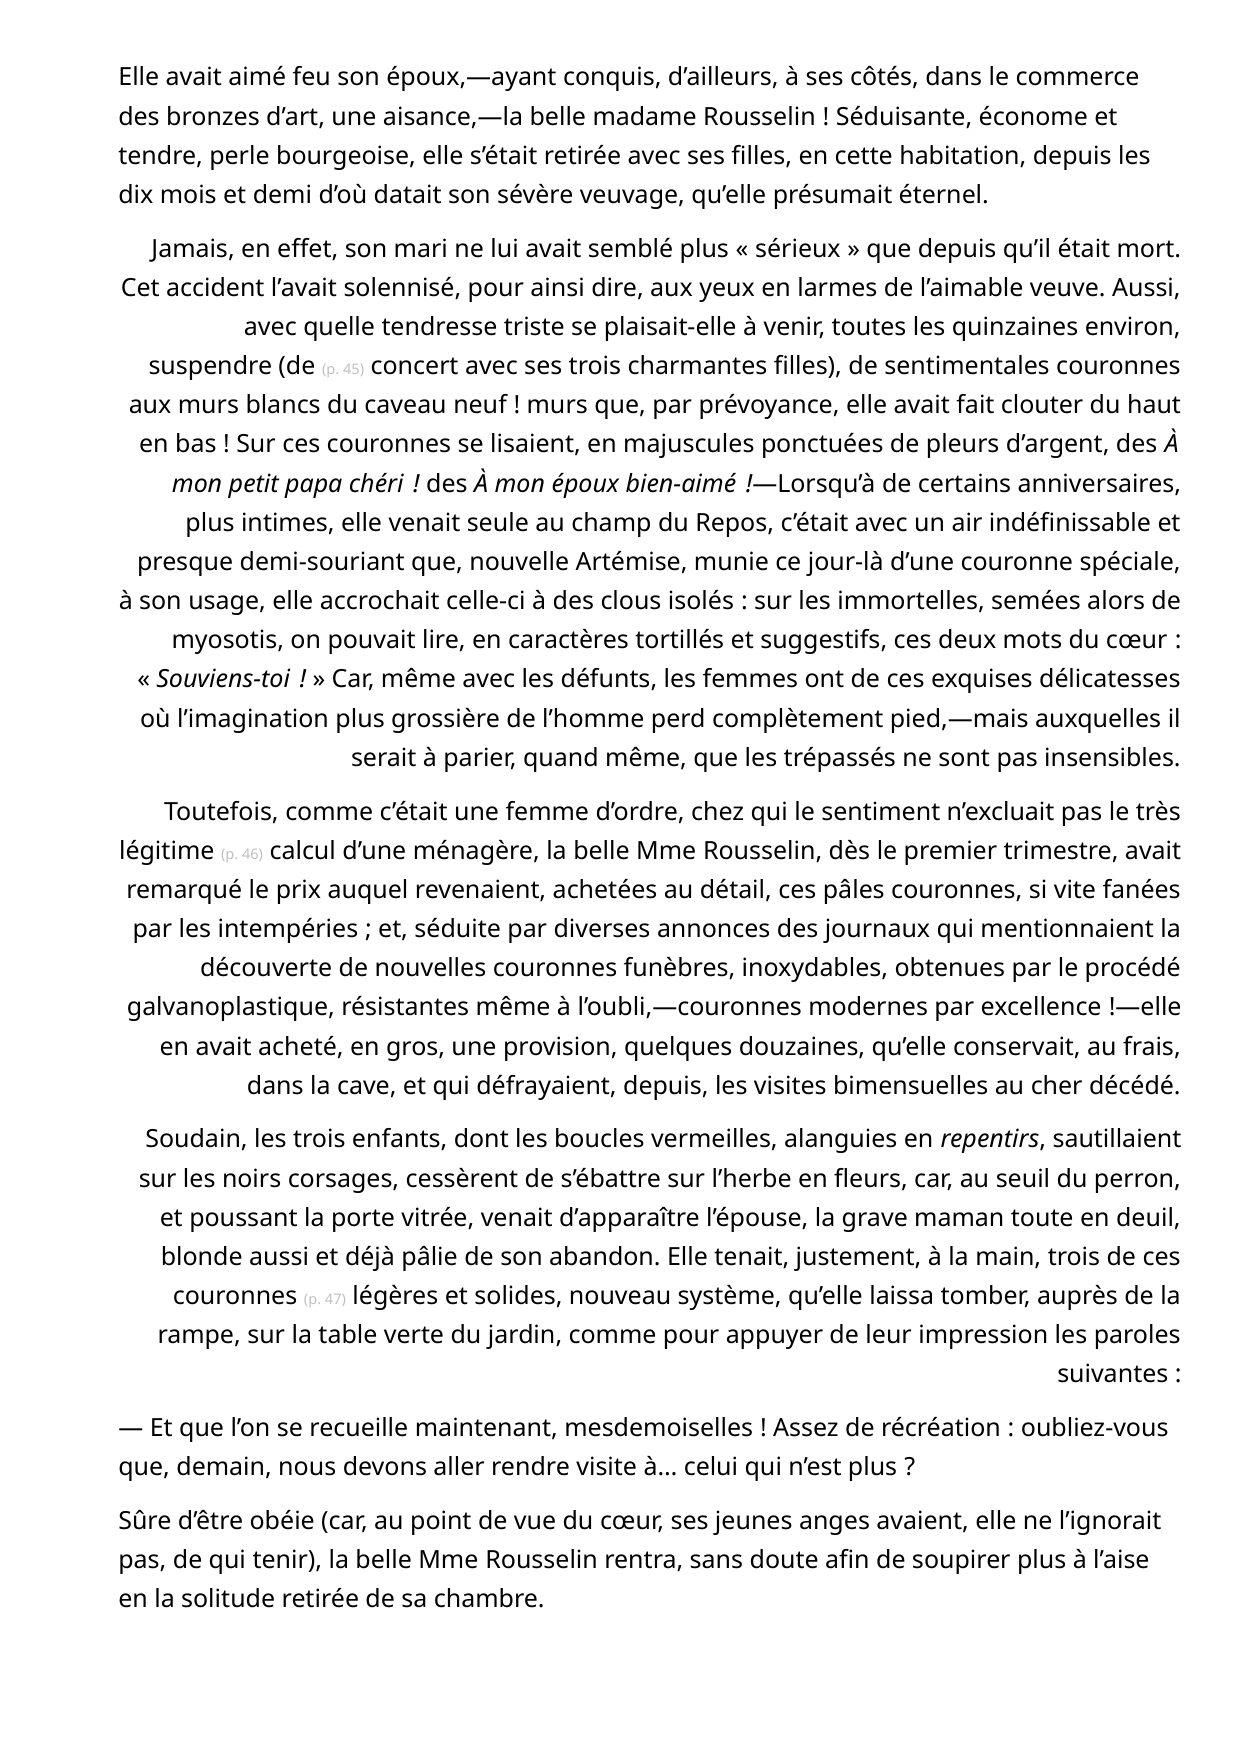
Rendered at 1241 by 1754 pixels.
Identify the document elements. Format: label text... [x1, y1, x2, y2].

text Jamais, en effet, son mari ne lui avait semblé plus « sérieux » que depuis qu’il était mort. Cet accident l’avait solennisé, pour ainsi dire, aux yeux en larmes de l’aimable veuve. Aussi, avec quelle tendresse triste se plaisait-elle à venir, toutes les quinzaines environ, suspendre (de (p. 45) concert avec ses trois charmantes filles), de sentimentales couronnes aux murs blancs du caveau neuf ! murs que, par prévoyance, elle avait fait clouter du haut en bas ! Sur ces couronnes se lisaient, en majuscules ponctuées de pleurs d’argent, des À mon petit papa chéri ! des À mon époux bien-aimé !—Lorsqu’à de certains anniversaires, plus intimes, elle venait seule au champ du Repos, c’était avec un air indéfinissable et presque demi-souriant que, nouvelle Artémise, munie ce jour-là d’une couronne spéciale, à son usage, elle accrochait celle-ci à des clous isolés : sur les immortelles, semées alors de myosotis, on pouvait lire, en caractères tortillés et suggestifs, ces deux mots du cœur : « Souviens-toi ! » Car, même avec les défunts, les femmes ont de ces exquises délicatesses où l’imagination plus grossière de l’homme perd complètement pied,—mais auxquelles il serait à parier, quand même, que les trépassés ne sont pas insensibles. [118, 230, 1181, 773]
text Elle avait aimé feu son époux,—ayant conquis, d’ailleurs, à ses côtés, dans le commerce des bronzes d’art, une aisance,—la belle madame Rousselin ! Séduisante, économe et tendre, perle bourgeoise, elle s’était retirée avec ses filles, en cette habitation, depuis les dix mois et demi d’où datait son sévère veuvage, qu’elle présumait éternel. [118, 59, 1181, 211]
text Toutefois, comme c’était une femme d’ordre, chez qui le sentiment n’excluait pas le très légitime (p. 46) calcul d’une ménagère, la belle Mme Rousselin, dès le premier trimestre, avait remarqué le prix auquel revenaient, achetées au détail, ces pâles couronnes, si vite fanées par les intempéries ; et, séduite par diverses annonces des journaux qui mentionnaient la découverte de nouvelles couronnes funèbres, inoxydables, obtenues par le procédé galvanoplastique, résistantes même à l’oubli,—couronnes modernes par excellence !—elle en avait acheté, en gros, une provision, quelques douzaines, qu’elle conservait, au frais, dans la cave, et qui défrayaient, depuis, les visites bimensuelles au cher décédé. [118, 793, 1181, 1101]
text Sûre d’être obéie (car, au point de vue du cœur, ses jeunes anges avaient, elle ne l’ignorait pas, de qui tenir), la belle Mme Rousselin rentra, sans doute afin de soupirer plus à l’aise en la solitude retirée de sa chambre. [118, 1503, 1181, 1615]
text — Et que l’on se recueille maintenant, mesdemoiselles ! Assez de récréation : oubliez-vous que, demain, nous devons aller rendre visite à… celui qui n’est plus ? [118, 1410, 1181, 1483]
text Soudain, les trois enfants, dont les boucles vermeilles, alanguies en repentirs, sautillaient sur les noirs corsages, cessèrent de s’ébattre sur l’herbe en fleurs, car, au seuil du perron, et poussant la porte vitrée, venait d’apparaître l’épouse, la grave maman toute en deuil, blonde aussi et déjà pâlie de son abandon. Elle tenait, justement, à la main, trois de ces couronnes (p. 47) légères et solides, nouveau système, qu’elle laissa tomber, auprès de la rampe, sur la table verte du jardin, comme pour appuyer de leur impression les paroles suivantes : [118, 1121, 1181, 1390]
